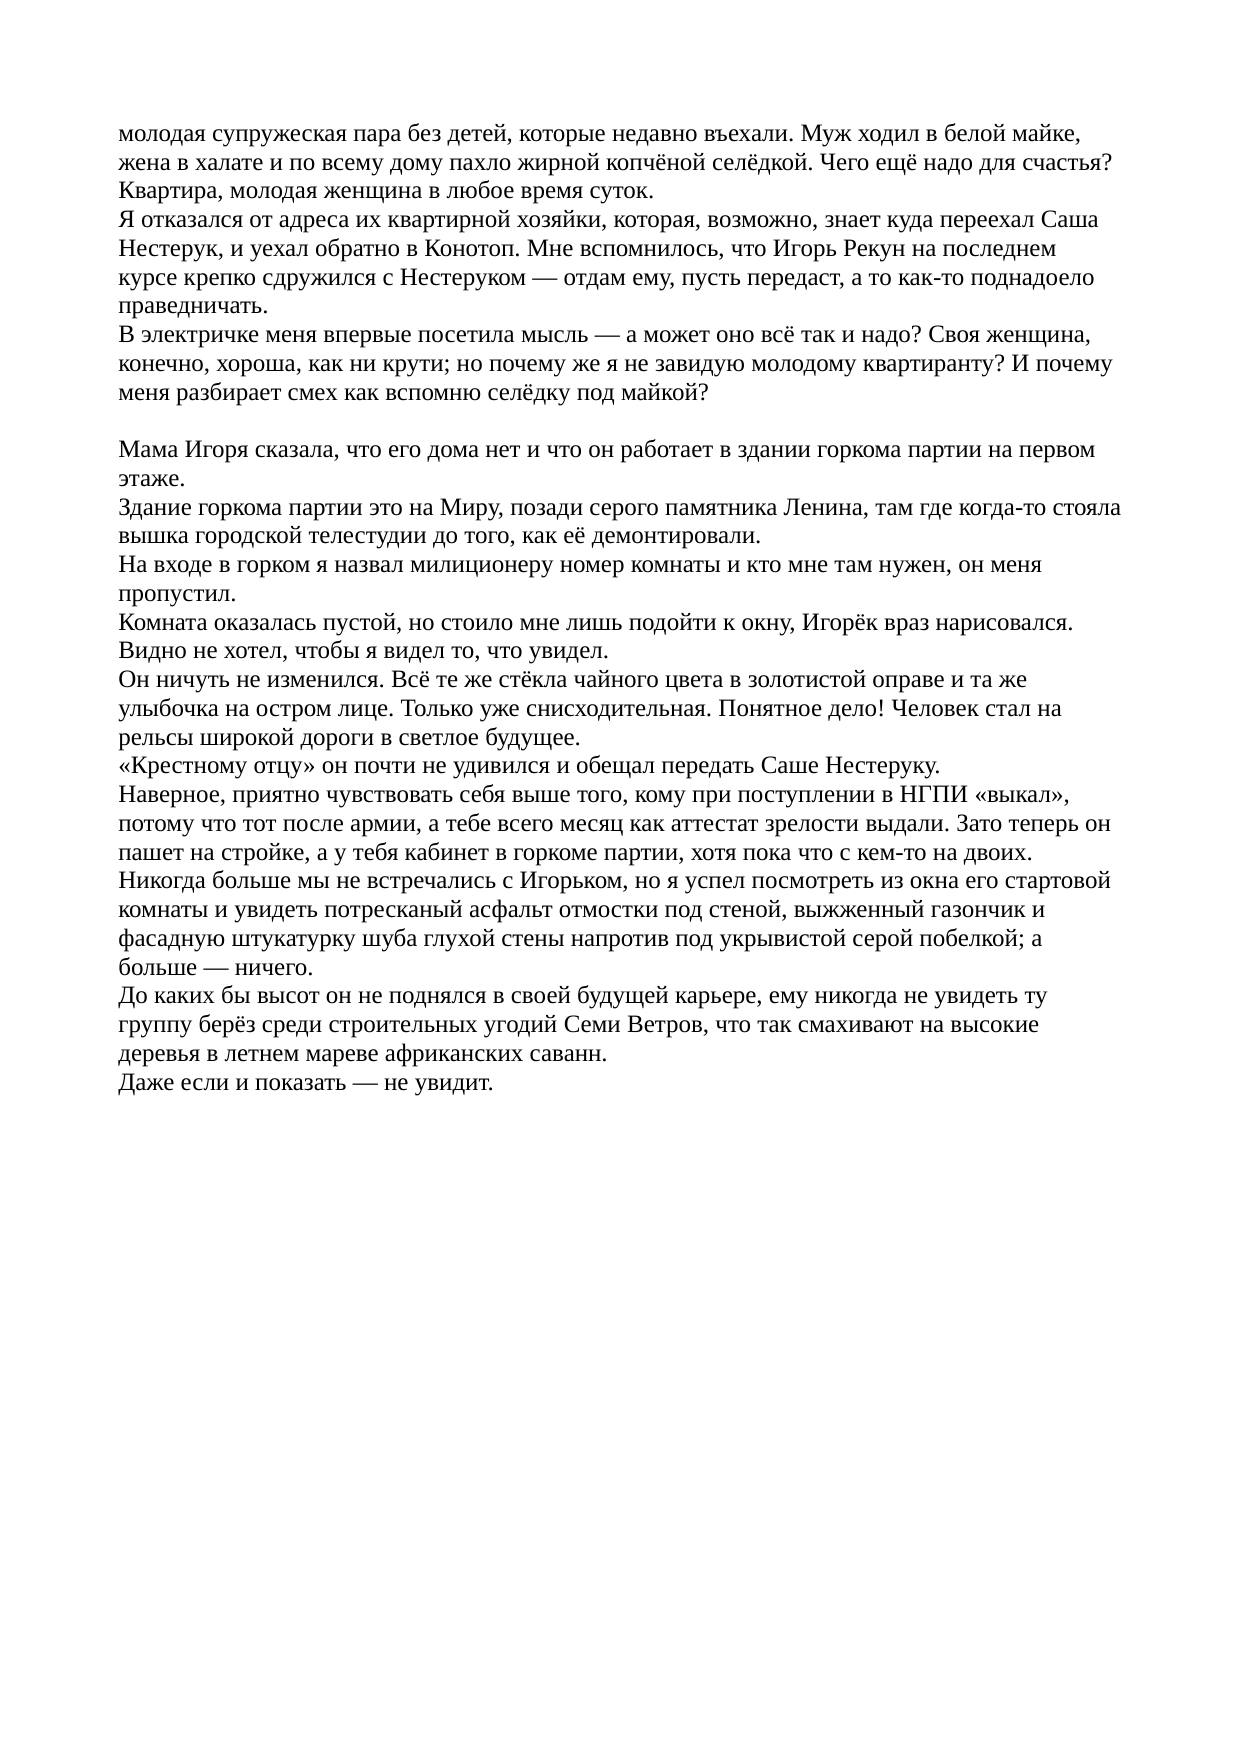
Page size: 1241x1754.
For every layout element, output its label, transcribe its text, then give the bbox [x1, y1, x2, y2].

text Наверное, приятно чувствовать себя выше того, кому при поступлении в НГПИ «выкал», потому что тот после армии, а тебе всего месяц как аттестат зрелости выдали. Зато теперь он пашет на стройке, а у тебя кабинет в горкоме партии, хотя пока что с кем-то на двоих. [118, 779, 1122, 866]
text Здание горкома партии это на Миру, позади серого памятника Ленина, там где когда-то стояла вышка городской телестудии до того, как её демонтировали. [118, 492, 1122, 549]
text «Крестному отцу» он почти не удивился и обещал передать Саше Нестеруку. [118, 751, 1122, 779]
text молодая супружеская пара без детей, которые недавно въехали. Муж ходил в белой майке, жена в халате и по всему дому пахло жирной копчёной селёдкой. Чего ещё надо для счастья? Квартира, молодая женщина в любое время суток. [118, 118, 1122, 204]
text Даже если и показать — не увидит. [118, 1067, 1122, 1096]
text Никогда больше мы не встречались с Игорьком, но я успел посмотреть из окна его стартовой комнаты и увидеть потресканый асфальт отмостки под стеной, выжженный газончик и фасадную штукатурку шуба глухой стены напротив под укрывистой серой побелкой; а больше — ничего. [118, 866, 1122, 981]
text Я отказался от адреса их квартирной хозяйки, которая, возможно, знает куда переехал Саша Нестерук, и уехал обратно в Конотоп. Мне вспомнилось, что Игорь Рекун на последнем курсе крепко сдружился с Нестеруком — отдам ему, пусть передаст, а то как-то поднадоело праведничать. [118, 204, 1122, 319]
text Мама Игоря сказала, что его дома нет и что он работает в здании горкома партии на первом этаже. [118, 434, 1122, 492]
text До каких бы высот он не поднялся в своей будущей карьере, ему никогда не увидеть ту группу берёз среди строительных угодий Семи Ветров, что так смахивают на высокие деревья в летнем мареве африканских саванн. [118, 981, 1122, 1067]
text В электричке меня впервые посетила мысль — а может оно всё так и надо? Своя женщина, конечно, хороша, как ни крути; но почему же я не завидую молодому квартиранту? И почему меня разбирает смех как вспомню селёдку под майкой? [118, 319, 1122, 406]
text Он ничуть не изменился. Всё те же стёкла чайного цвета в золотистой оправе и та же улыбочка на остром лице. Только уже снисходительная. Понятное дело! Человек стал на рельсы широкой дороги в светлое будущее. [118, 664, 1122, 751]
text Комната оказалась пустой, но стоило мне лишь подойти к окну, Игорёк враз нарисовался. Видно не хотел, чтобы я видел то, что увидел. [118, 607, 1122, 664]
text На входе в горком я назвал милиционеру номер комнаты и кто мне там нужен, он меня пропустил. [118, 549, 1122, 607]
